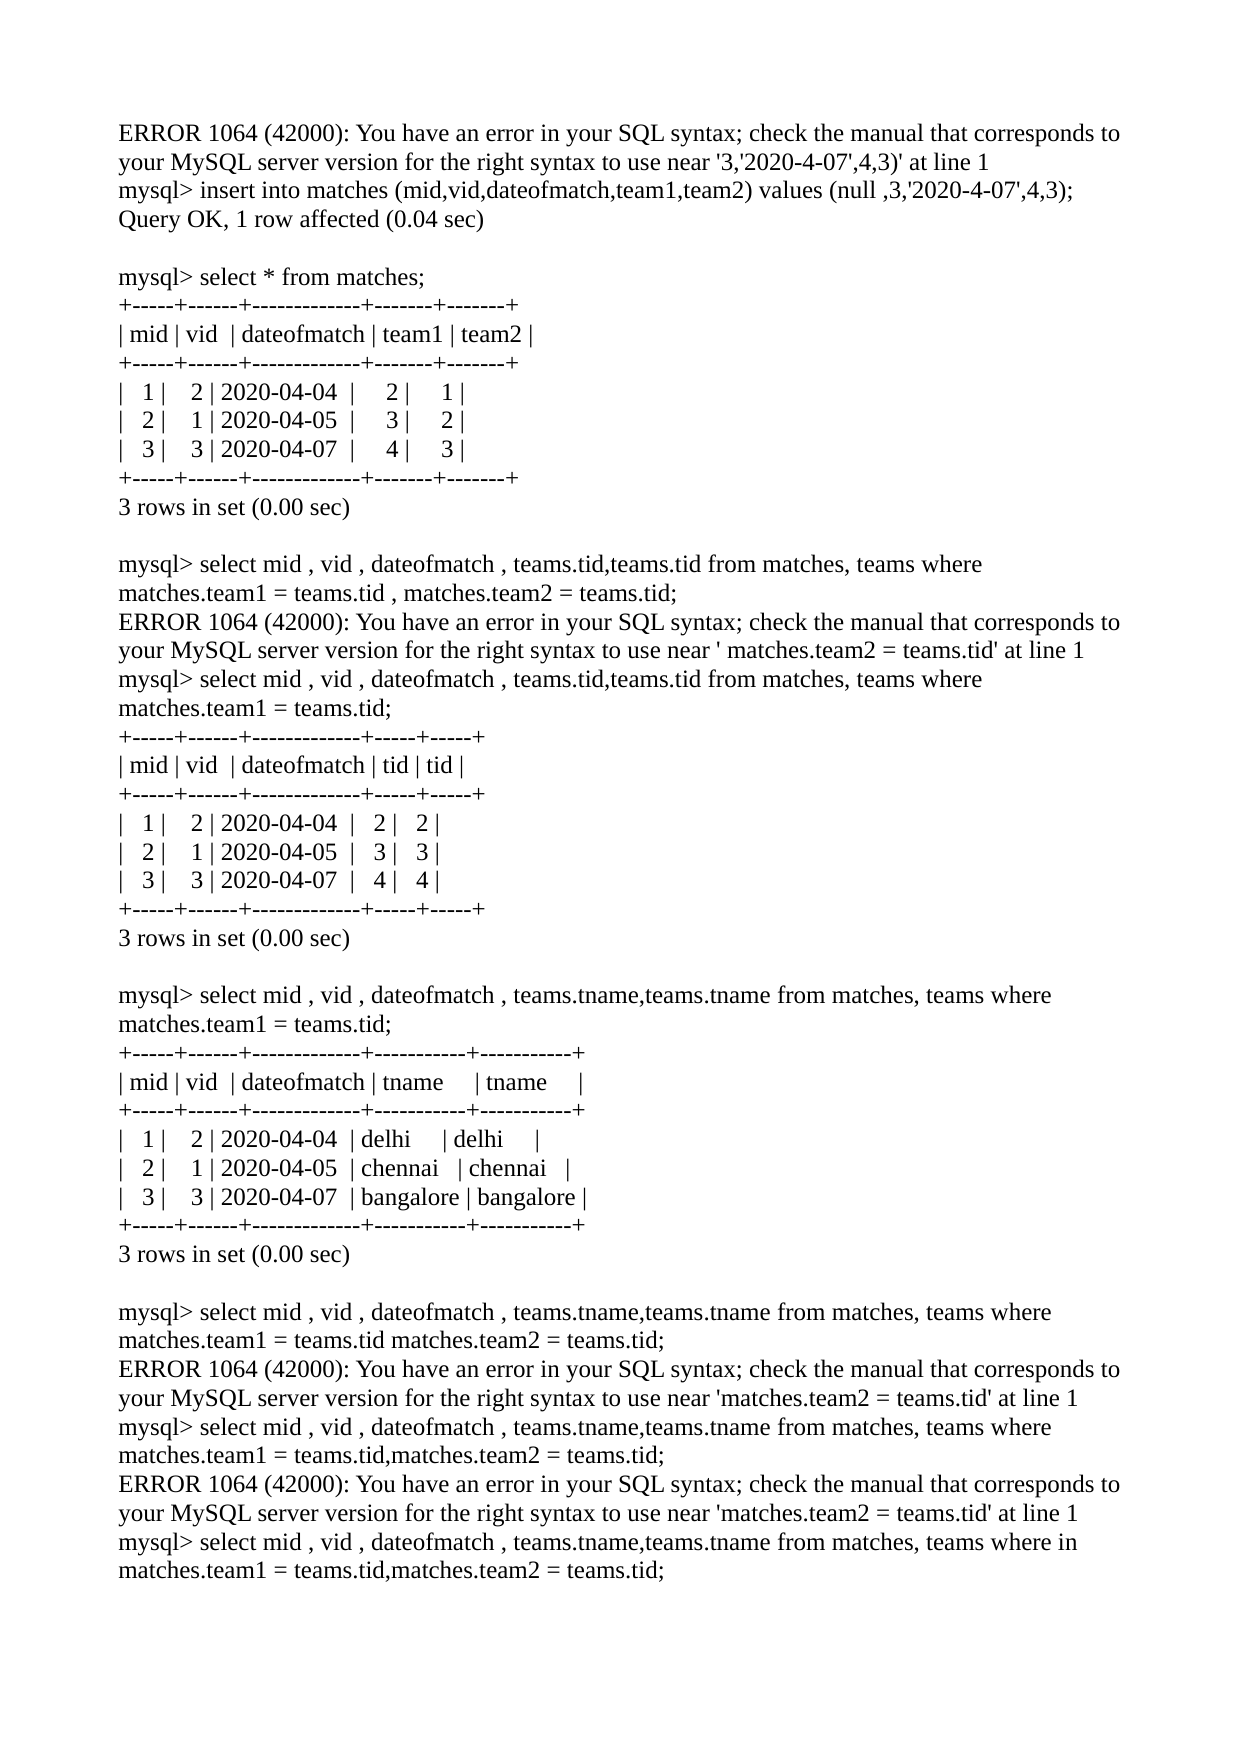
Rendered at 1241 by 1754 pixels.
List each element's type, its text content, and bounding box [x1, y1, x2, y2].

text +-----+------+-------------+-------+-------+ [118, 348, 1122, 377]
text mysql> select mid , vid , dateofmatch , teams.tname,teams.tname from matches, teams where matches.team1 = teams.tid,matches.team2 = teams.tid; [118, 1412, 1122, 1469]
text | 2 | 1 | 2020-04-05 | 3 | 2 | [118, 406, 1122, 434]
text | 1 | 2 | 2020-04-04 | 2 | 1 | [118, 377, 1122, 406]
text mysql> select mid , vid , dateofmatch , teams.tname,teams.tname from matches, teams where matches.team1 = teams.tid matches.team2 = teams.tid; [118, 1297, 1122, 1354]
text 3 rows in set (0.00 sec) [118, 492, 1122, 521]
text mysql> select mid , vid , dateofmatch , teams.tname,teams.tname from matches, teams where in matches.team1 = teams.tid,matches.team2 = teams.tid; [118, 1527, 1122, 1584]
text | 2 | 1 | 2020-04-05 | 3 | 3 | [118, 837, 1122, 866]
text | 2 | 1 | 2020-04-05 | chennai | chennai | [118, 1153, 1122, 1182]
text ERROR 1064 (42000): You have an error in your SQL syntax; check the manual that corresponds to your MySQL server version for the right syntax to use near 'matches.team2 = teams.tid' at line 1 [118, 1469, 1122, 1527]
text +-----+------+-------------+-------+-------+ [118, 463, 1122, 492]
text +-----+------+-------------+-----+-----+ [118, 779, 1122, 808]
text | 3 | 3 | 2020-04-07 | 4 | 4 | [118, 866, 1122, 894]
text +-----+------+-------------+-----+-----+ [118, 722, 1122, 751]
text +-----+------+-------------+-----+-----+ [118, 894, 1122, 923]
text mysql> select mid , vid , dateofmatch , teams.tid,teams.tid from matches, teams where matches.team1 = teams.tid , matches.team2 = teams.tid; [118, 549, 1122, 607]
text +-----+------+-------------+-----------+-----------+ [118, 1096, 1122, 1124]
text | 1 | 2 | 2020-04-04 | delhi | delhi | [118, 1124, 1122, 1153]
text | 1 | 2 | 2020-04-04 | 2 | 2 | [118, 808, 1122, 837]
text ERROR 1064 (42000): You have an error in your SQL syntax; check the manual that corresponds to your MySQL server version for the right syntax to use near '3,'2020-4-07',4,3)' at line 1 [118, 118, 1122, 176]
text +-----+------+-------------+-----------+-----------+ [118, 1211, 1122, 1239]
text ERROR 1064 (42000): You have an error in your SQL syntax; check the manual that corresponds to your MySQL server version for the right syntax to use near 'matches.team2 = teams.tid' at line 1 [118, 1354, 1122, 1412]
text 3 rows in set (0.00 sec) [118, 923, 1122, 952]
text | mid | vid | dateofmatch | tname | tname | [118, 1067, 1122, 1096]
text mysql> select mid , vid , dateofmatch , teams.tid,teams.tid from matches, teams where matches.team1 = teams.tid; [118, 664, 1122, 722]
text +-----+------+-------------+-------+-------+ [118, 291, 1122, 319]
text +-----+------+-------------+-----------+-----------+ [118, 1038, 1122, 1067]
text | 3 | 3 | 2020-04-07 | bangalore | bangalore | [118, 1182, 1122, 1211]
text Query OK, 1 row affected (0.04 sec) [118, 204, 1122, 233]
text | mid | vid | dateofmatch | tid | tid | [118, 751, 1122, 779]
text | 3 | 3 | 2020-04-07 | 4 | 3 | [118, 434, 1122, 463]
text mysql> select mid , vid , dateofmatch , teams.tname,teams.tname from matches, teams where matches.team1 = teams.tid; [118, 981, 1122, 1038]
text mysql> select * from matches; [118, 262, 1122, 291]
text | mid | vid | dateofmatch | team1 | team2 | [118, 319, 1122, 348]
text mysql> insert into matches (mid,vid,dateofmatch,team1,team2) values (null ,3,'2020-4-07',4,3); [118, 176, 1122, 204]
text 3 rows in set (0.00 sec) [118, 1239, 1122, 1268]
text ERROR 1064 (42000): You have an error in your SQL syntax; check the manual that corresponds to your MySQL server version for the right syntax to use near ' matches.team2 = teams.tid' at line 1 [118, 607, 1122, 664]
